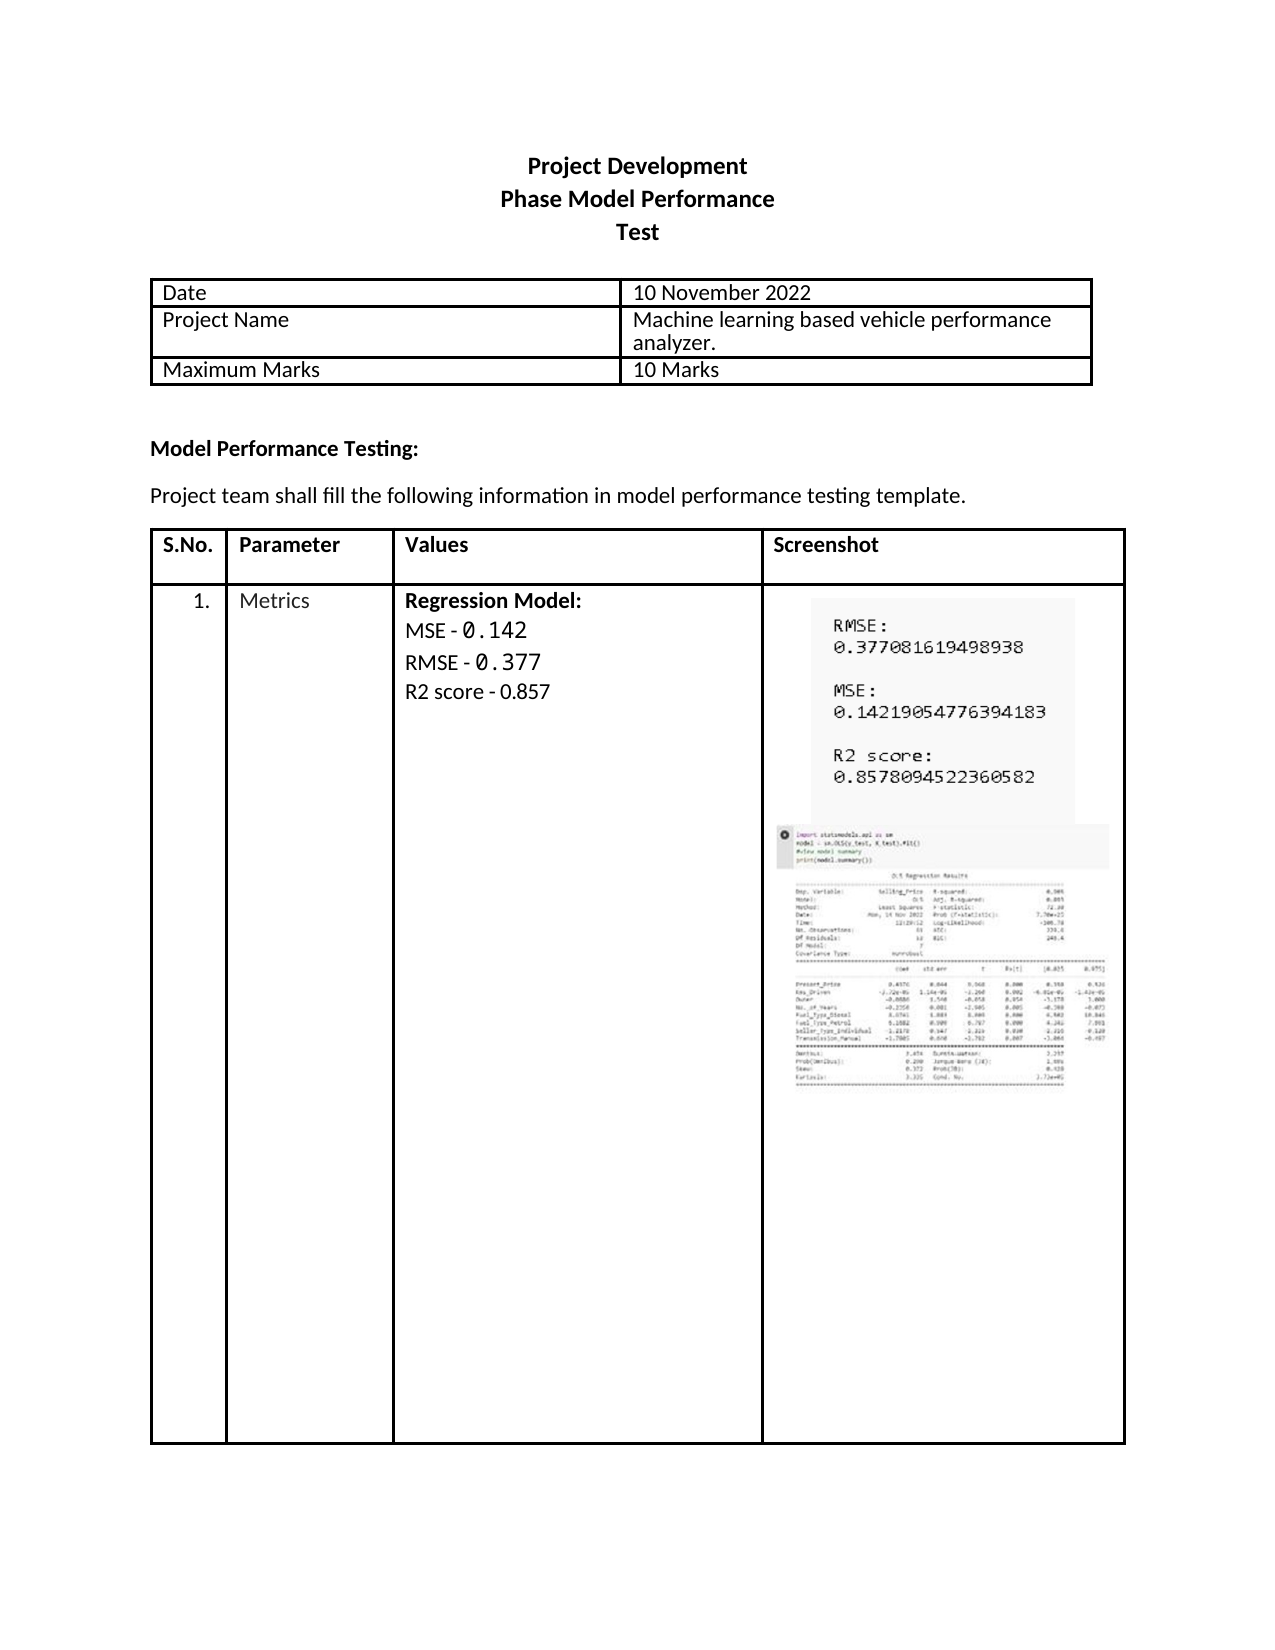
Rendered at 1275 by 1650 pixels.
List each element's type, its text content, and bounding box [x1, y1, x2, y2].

table_cell Project Name [153, 308, 619, 356]
table_cell 1. [153, 586, 225, 1442]
table_header Parameter [228, 531, 392, 583]
table_cell [764, 586, 1123, 1442]
table_cell Regression Model: MSE - 0.142 RMSE - 0.377 R2 score - 0.857 [395, 586, 761, 1442]
table_cell Maximum Marks [153, 359, 619, 383]
table_cell Metrics [228, 586, 392, 1442]
table_header 10 November 2022 [622, 281, 1090, 305]
text Model Performance Testing: [150, 434, 1137, 462]
table_header Values [395, 531, 761, 583]
table_cell 10 Marks [622, 359, 1090, 383]
title Project Development Phase Model Performance Test [494, 150, 781, 246]
text Project team shall fill the following information in model performance testing template. [150, 481, 1137, 509]
table_header Date [153, 281, 619, 305]
table_header Screenshot [764, 531, 1123, 583]
table_header S.No. [153, 531, 225, 583]
table_cell Machine learning based vehicle performance analyzer. [622, 308, 1090, 356]
